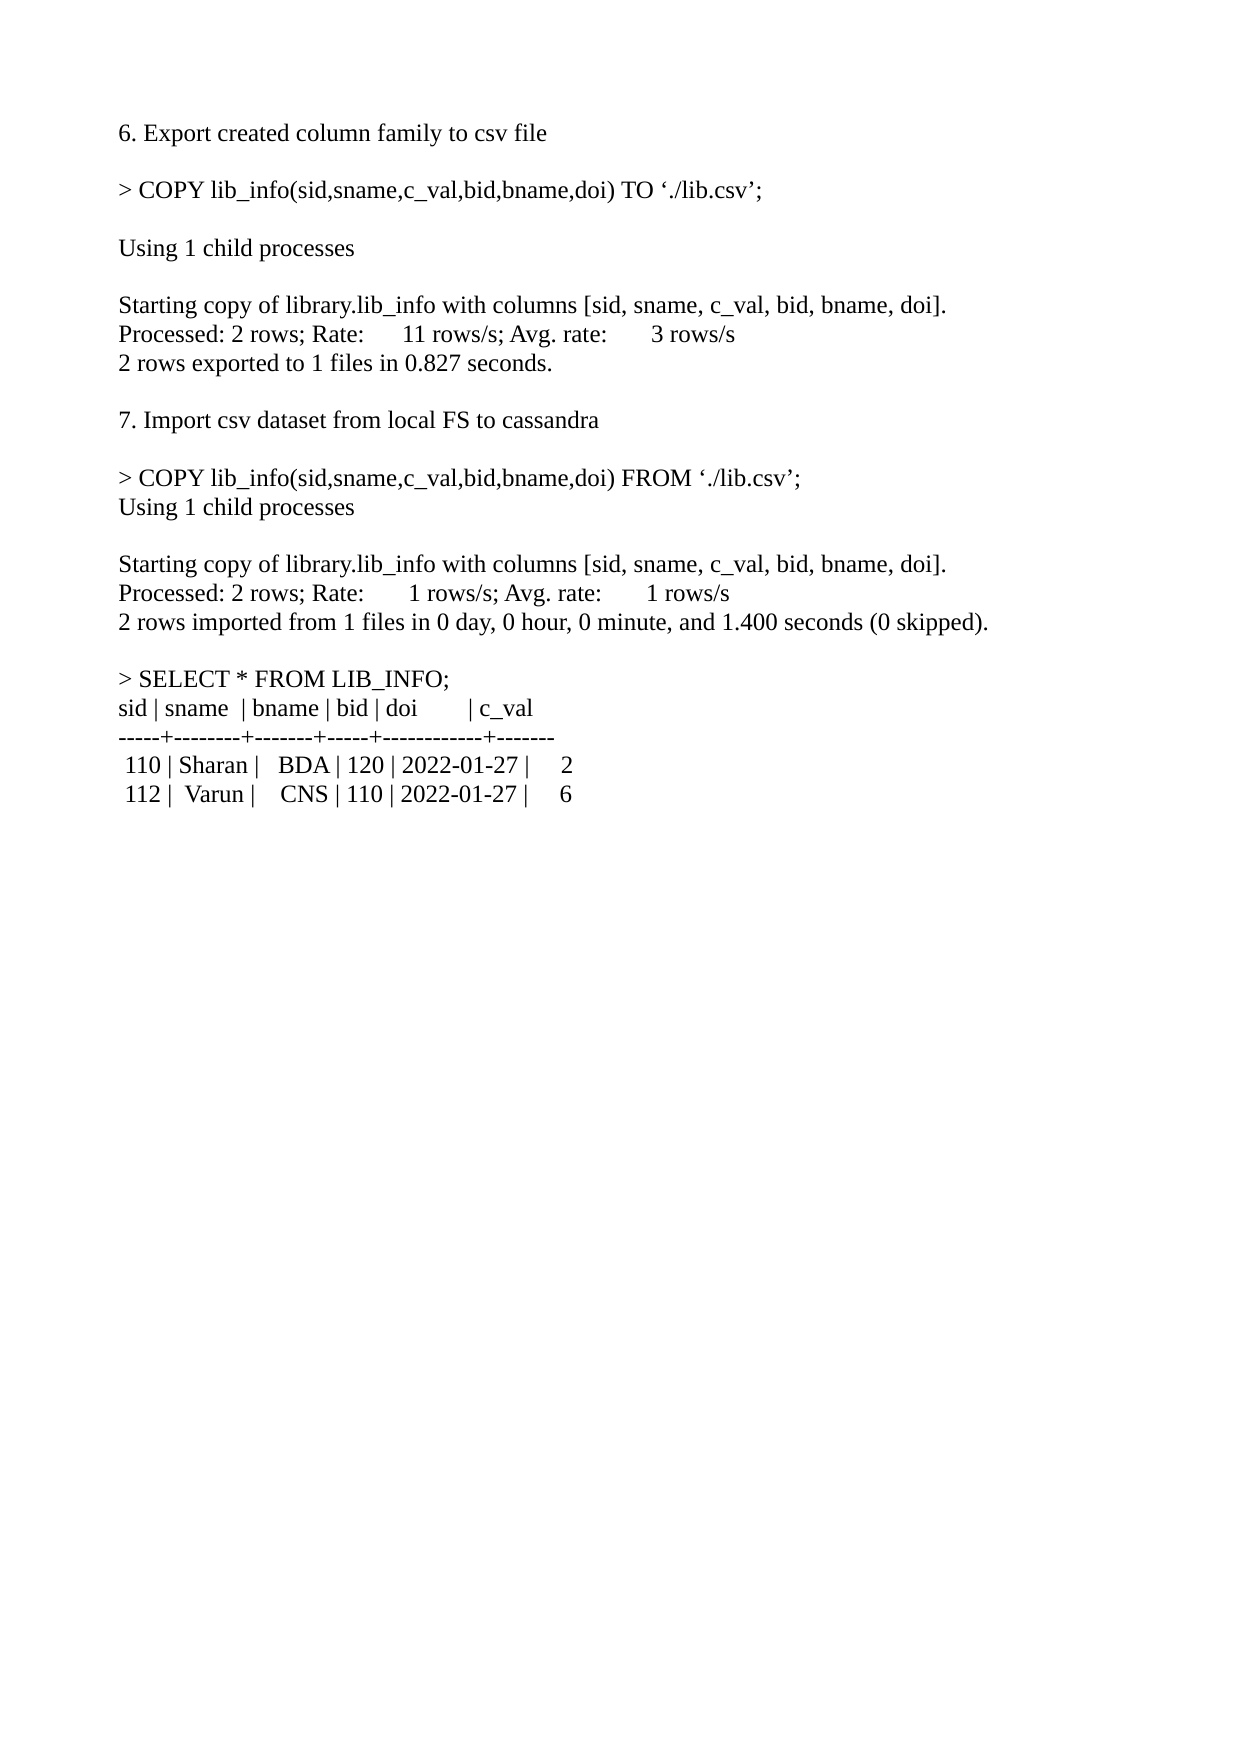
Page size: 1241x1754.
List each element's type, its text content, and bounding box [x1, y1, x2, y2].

text Processed: 2 rows; Rate: 1 rows/s; Avg. rate: 1 rows/s [118, 578, 1122, 607]
text 112 | Varun | CNS | 110 | 2022-01-27 | 6 [118, 779, 1122, 808]
text > COPY lib_info(sid,sname,c_val,bid,bname,doi) TO ‘./lib.csv’; [118, 176, 1122, 204]
text 7. Import csv dataset from local FS to cassandra [118, 406, 1122, 434]
text 2 rows imported from 1 files in 0 day, 0 hour, 0 minute, and 1.400 seconds (0 skipped). [118, 607, 1122, 636]
text Starting copy of library.lib_info with columns [sid, sname, c_val, bid, bname, doi]. [118, 291, 1122, 319]
text 2 rows exported to 1 files in 0.827 seconds. [118, 348, 1122, 377]
text sid | sname | bname | bid | doi | c_val [118, 693, 1122, 722]
text > SELECT * FROM LIB_INFO; [118, 664, 1122, 693]
text -----+--------+-------+-----+------------+------- [118, 722, 1122, 751]
text 110 | Sharan | BDA | 120 | 2022-01-27 | 2 [118, 751, 1122, 779]
text Using 1 child processes [118, 492, 1122, 521]
text > COPY lib_info(sid,sname,c_val,bid,bname,doi) FROM ‘./lib.csv’; [118, 463, 1122, 492]
text 6. Export created column family to csv file [118, 118, 1122, 147]
text Starting copy of library.lib_info with columns [sid, sname, c_val, bid, bname, doi]. [118, 549, 1122, 578]
text Processed: 2 rows; Rate: 11 rows/s; Avg. rate: 3 rows/s [118, 319, 1122, 348]
text Using 1 child processes [118, 233, 1122, 262]
